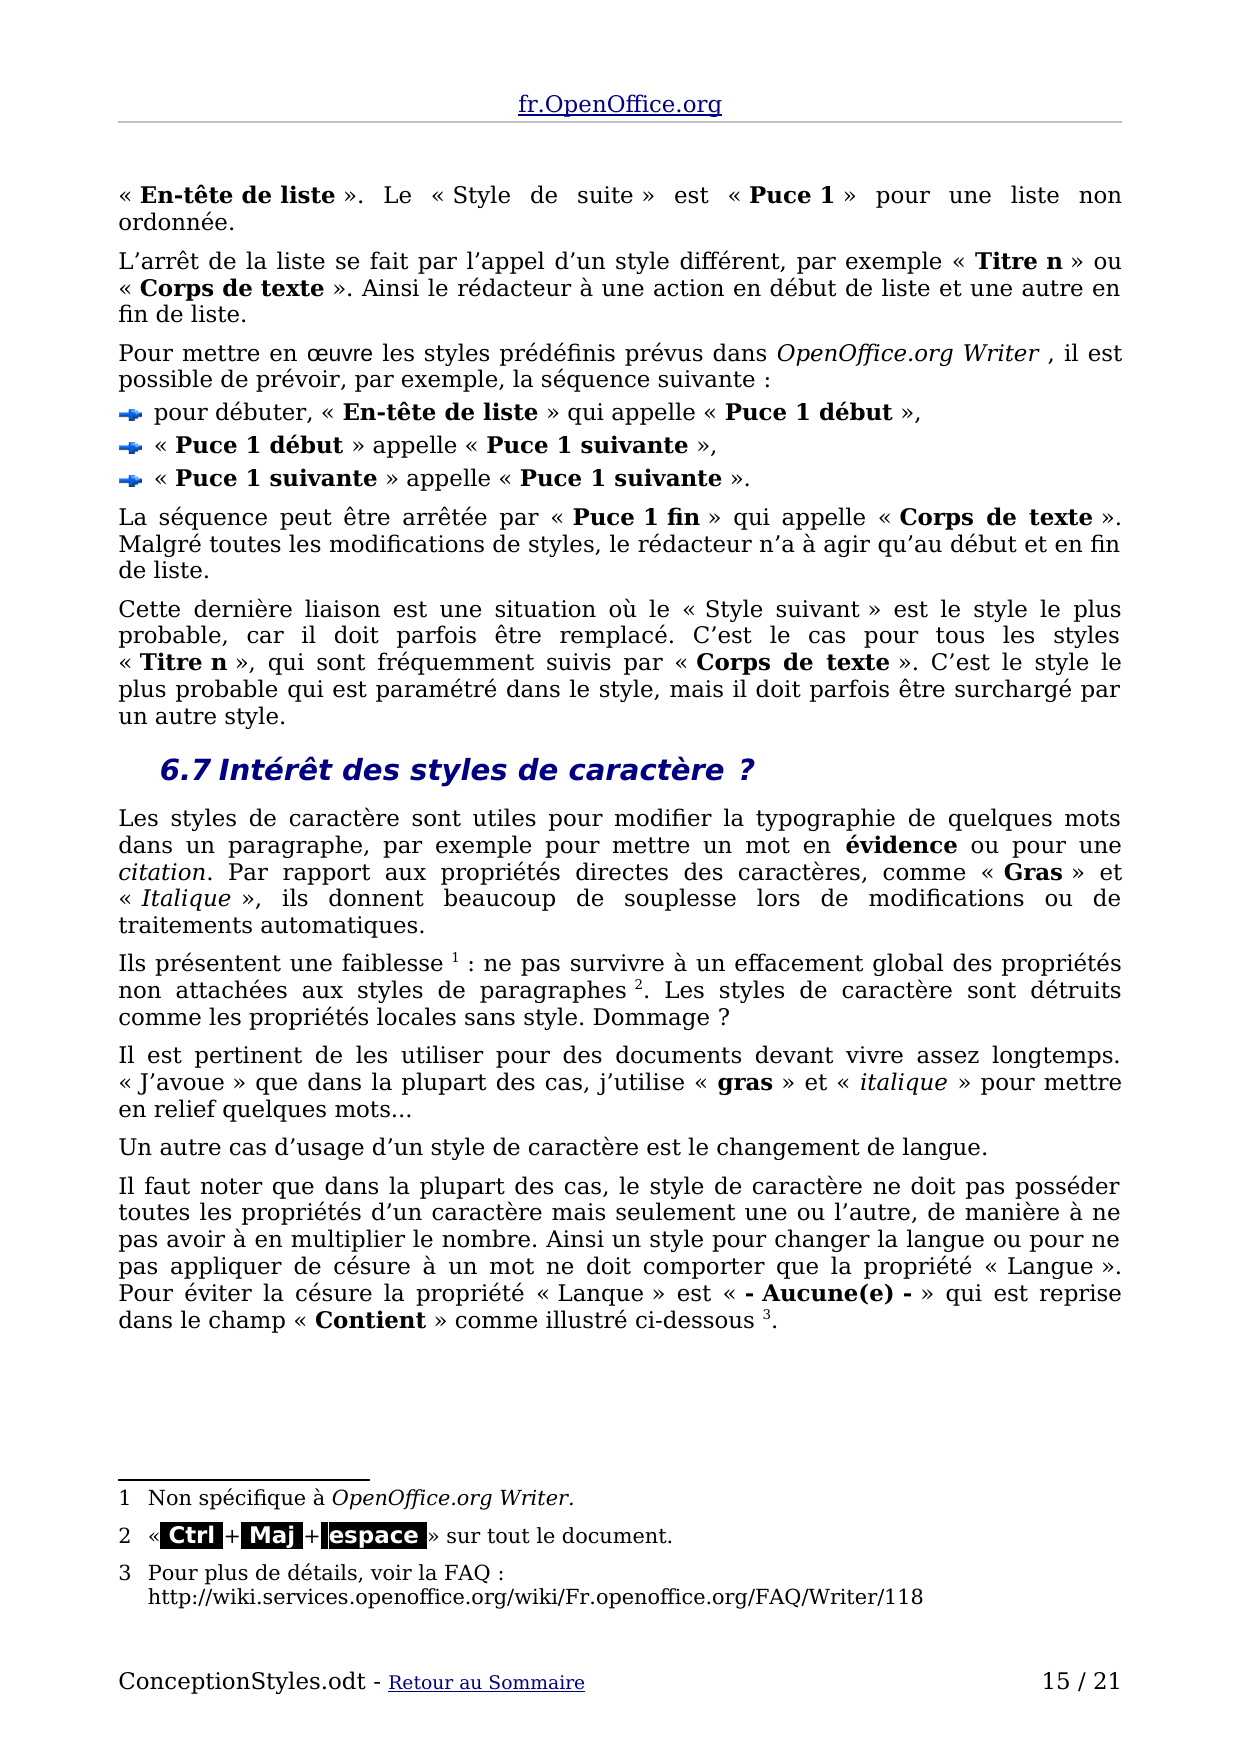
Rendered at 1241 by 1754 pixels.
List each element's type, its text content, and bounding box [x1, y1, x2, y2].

list « Puce 1 suivante » appelle « Puce 1 suivante ». [118, 465, 1122, 492]
text Un autre cas d’usage d’un style de caractère est le changement de langue. [118, 1134, 1122, 1161]
text La séquence peut être arrêtée par « Puce 1 fin » qui appelle « Corps de texte ». Malgré toutes les modifications de styles, le rédacteur n’a à agir qu’au début et en fin de liste. [118, 504, 1122, 584]
picture [119, 442, 142, 454]
text Il est pertinent de les utiliser pour des documents devant vivre assez longtemps. « J’avoue » que dans la plupart des cas, j’utilise « gras » et « italique » pour mettre en relief quelques mots... [118, 1042, 1122, 1123]
text Cette dernière liaison est une situation où le « Style suivant » est le style le plus probable, car il doit parfois être remplacé. C’est le cas pour tous les styles « Titre n », qui sont fréquemment suivis par « Corps de texte ». C’est le style le plus probable qui est paramétré dans le style, mais il doit parfois être surchargé par un autre style. [118, 596, 1122, 729]
text Pour plus de détails, voir la FAQ : http://wiki.services.openoffice.org/wiki/Fr.openoffice.org/FAQ/Writer/118 [118, 1561, 1122, 1609]
list « Puce 1 début » appelle « Puce 1 suivante », [118, 432, 1122, 459]
text « Ctrl + Maj + espace » sur tout le document. [118, 1522, 160, 1549]
picture [119, 475, 142, 487]
text Ils présentent une faiblesse : ne pas survivre à un effacement global des propriétés non atta­chées aux styles de paragraphes . Les styles de caractère sont détruits comme les propriétés locales sans style. Dommage ? [118, 951, 1122, 1031]
subtitle Pour mettre en œuvre les styles prédéfinis prévus dans OpenOffice.org Writer , il est possible de prévoir, par exemple, la séquence suivante : [118, 340, 1122, 393]
list pour débuter, « En‑tête de liste » qui appelle « Puce 1 début », [118, 399, 1122, 426]
text « Ctrl + Maj + espace » sur tout le document. [427, 1522, 1122, 1549]
text Non spécifique à OpenOffice.org Writer. [118, 1486, 1122, 1510]
picture [119, 409, 142, 421]
subtitle Intérêt des styles de caractère ? [159, 753, 1122, 787]
text L’arrêt de la liste se fait par l’appel d’un style différent, par exemple « Titre n » ou « Corps de texte ». Ainsi le rédacteur à une action en début de liste et une autre en fin de liste. [118, 248, 1122, 328]
text Il faut noter que dans la plupart des cas, le style de caractère ne doit pas posséder toutes les propriétés d’un caractère mais seulement une ou l’autre, de manière à ne pas avoir à en multiplier le nombre. Ainsi un style pour changer la langue ou pour ne pas appliquer de césure à un mot ne doit comporter que la propriété « Langue ». Pour éviter la césure la propriété « Lanque » est « ‑ Aucune(e) ‑ » qui est reprise dans le champ « Contient » comme illustré ci-dessous . [118, 1173, 1122, 1333]
text « En‑tête de liste ». Le « Style de suite » est « Puce 1 » pour une liste non ordonnée. [118, 182, 1122, 236]
text Les styles de caractère sont utiles pour modifier la typographie de quelques mots dans un paragraphe, par exemple pour mettre un mot en évidence ou pour une citation. Par rapport aux propriétés directes des caractères, comme « Gras » et « Italique », ils donnent beaucoup de souplesse lors de modifications ou de traitements automatiques. [118, 805, 1122, 939]
